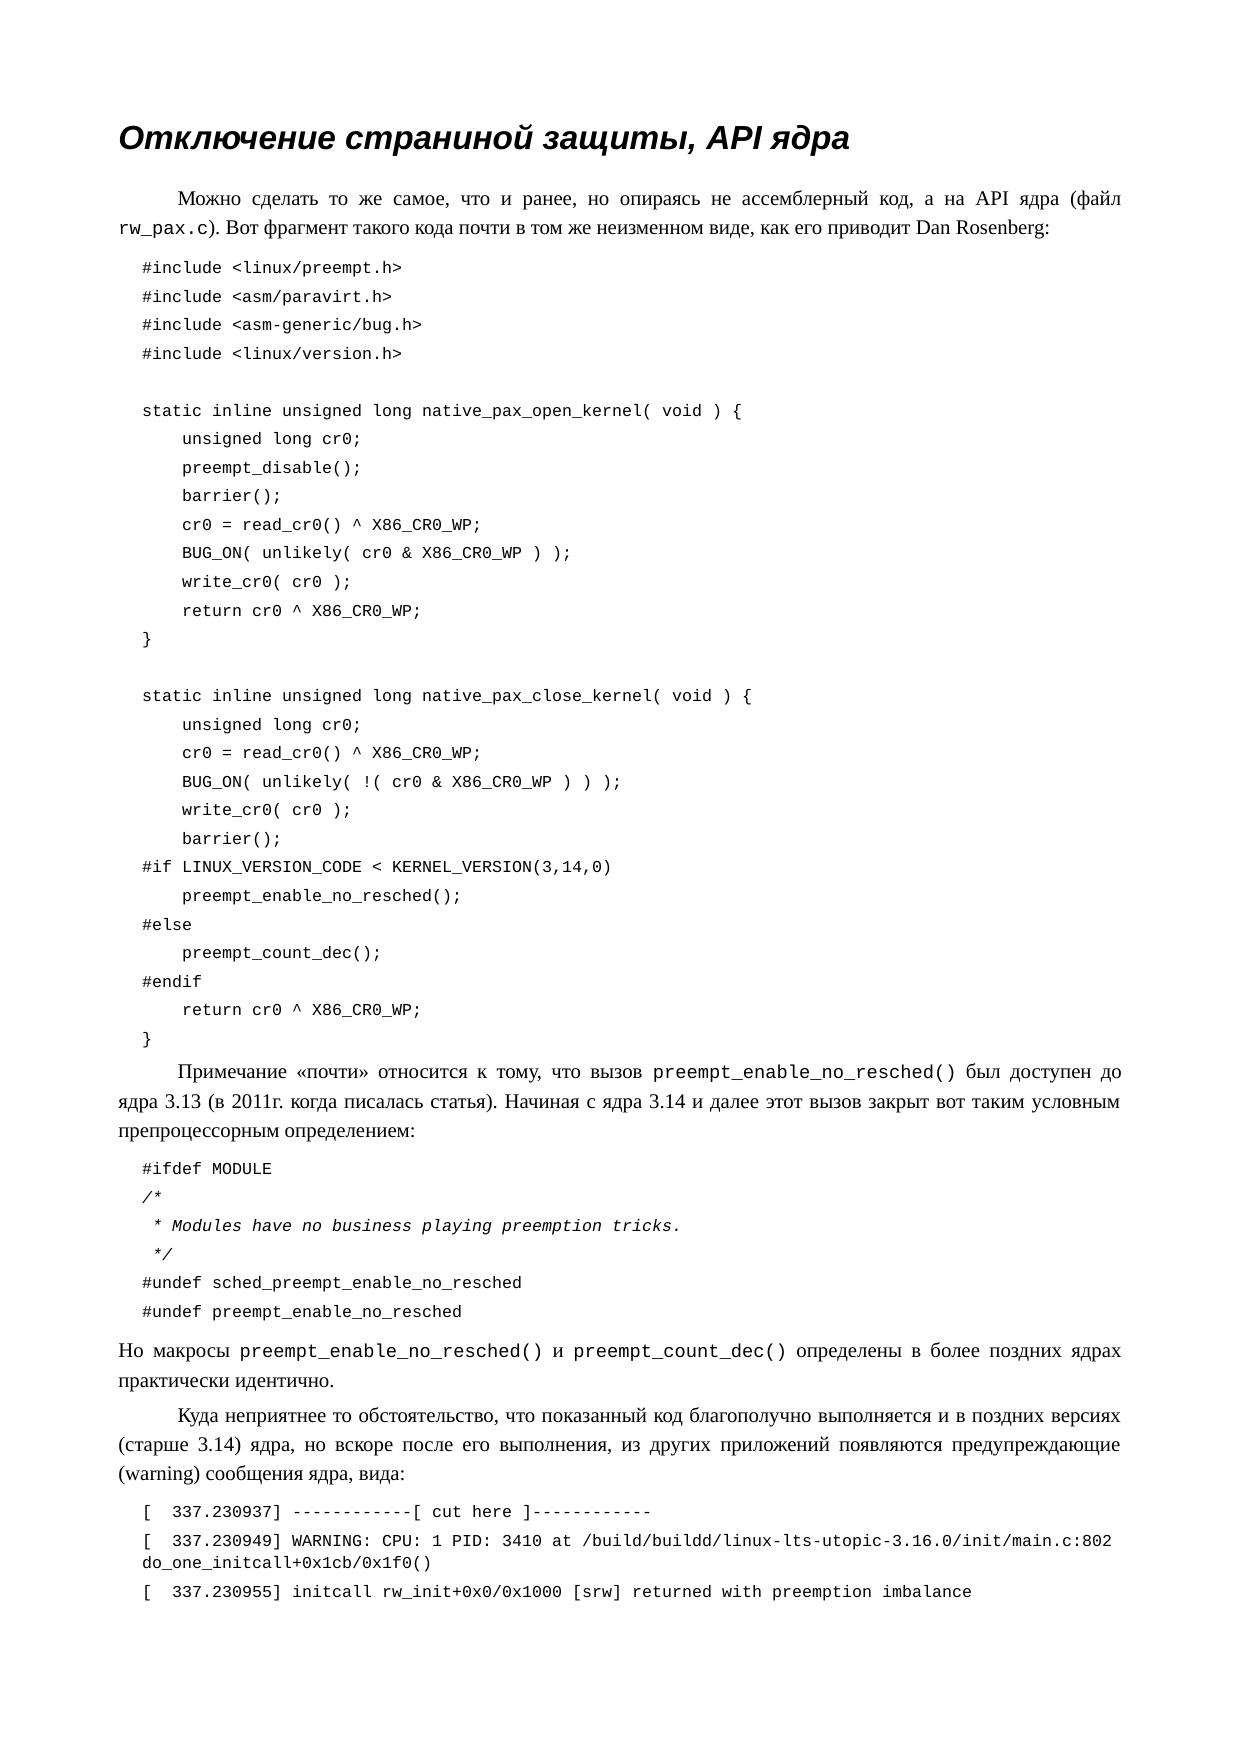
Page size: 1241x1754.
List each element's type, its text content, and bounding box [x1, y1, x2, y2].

text [ 337.230937] ------------[ cut here ]------------ [142, 1504, 1122, 1523]
text preempt_count_dec(); [142, 944, 1122, 963]
text preempt_disable(); [142, 459, 1122, 478]
text */ [142, 1247, 1122, 1265]
text } [142, 631, 1122, 649]
text #include <linux/version.h> [142, 345, 1122, 364]
text #else [142, 916, 1122, 935]
text cr0 = read_cr0() ^ X86_CR0_WP; [142, 516, 1122, 535]
text BUG_ON( unlikely( !( cr0 & X86_CR0_WP ) ) ); [142, 773, 1122, 792]
text static inline unsigned long native_pax_open_kernel( void ) { [142, 402, 1122, 421]
text return cr0 ^ X86_CR0_WP; [142, 1002, 1122, 1021]
text [ 337.230955] initcall rw_init+0x0/0x1000 [srw] returned with preemption imbalance [142, 1584, 1122, 1602]
text Можно сделать то же самое, что и ранее, но опираясь не ассемблерный код, а на API ядра (файл rw_pax.c). Вот фрагмент такого кода почти в том же неизменном виде, как его приводит Dan Rosenberg: [118, 186, 1122, 240]
text Примечание «почти» относится к тому, что вызов preempt_enable_no_resched() был доступен до ядра 3.13 (в 2011г. когда писалась статья). Начиная с ядра 3.14 и далее этот вызов закрыт вот таким условным препроцессорным определением: [118, 1059, 1122, 1142]
text #include <asm/paravirt.h> [142, 288, 1122, 307]
text #endif [142, 973, 1122, 992]
text #undef sched_preempt_enable_no_resched [142, 1275, 1122, 1294]
text return cr0 ^ X86_CR0_WP; [142, 602, 1122, 621]
text unsigned long cr0; [142, 431, 1122, 450]
text unsigned long cr0; [142, 716, 1122, 735]
text #include <asm-generic/bug.h> [142, 317, 1122, 336]
text [ 337.230949] WARNING: CPU: 1 PID: 3410 at /build/buildd/linux-lts-utopic-3.16.0/init/main.c:802 do_one_initcall+0x1cb/0x1f0() [142, 1532, 1122, 1574]
text write_cr0( cr0 ); [142, 573, 1122, 592]
subtitle Отключение страниной защиты, API ядра [118, 118, 1122, 157]
text barrier(); [142, 488, 1122, 507]
text Куда неприятнее то обстоятельство, что показанный код благополучно выполняется и в поздних версиях (старше 3.14) ядра, но вскоре после его выполнения, из других приложений появляются предупреждающие (warning) сообщения ядра, вида: [118, 1403, 1122, 1484]
text /* [142, 1189, 1122, 1208]
text #undef preempt_enable_no_resched [142, 1304, 1122, 1322]
text #ifdef MODULE [142, 1161, 1122, 1180]
text barrier(); [142, 830, 1122, 849]
text #if LINUX_VERSION_CODE < KERNEL_VERSION(3,14,0) [142, 859, 1122, 878]
text BUG_ON( unlikely( cr0 & X86_CR0_WP ) ); [142, 545, 1122, 564]
text Но макросы preempt_enable_no_resched() и preempt_count_dec() определены в более поздних ядрах практически идентично. [118, 1338, 1122, 1392]
text static inline unsigned long native_pax_close_kernel( void ) { [142, 688, 1122, 707]
text preempt_enable_no_resched(); [142, 887, 1122, 906]
text write_cr0( cr0 ); [142, 802, 1122, 821]
text } [142, 1030, 1122, 1049]
text #include <linux/preempt.h> [142, 259, 1122, 278]
text * Modules have no business playing preemption tricks. [142, 1218, 1122, 1237]
text cr0 = read_cr0() ^ X86_CR0_WP; [142, 745, 1122, 764]
